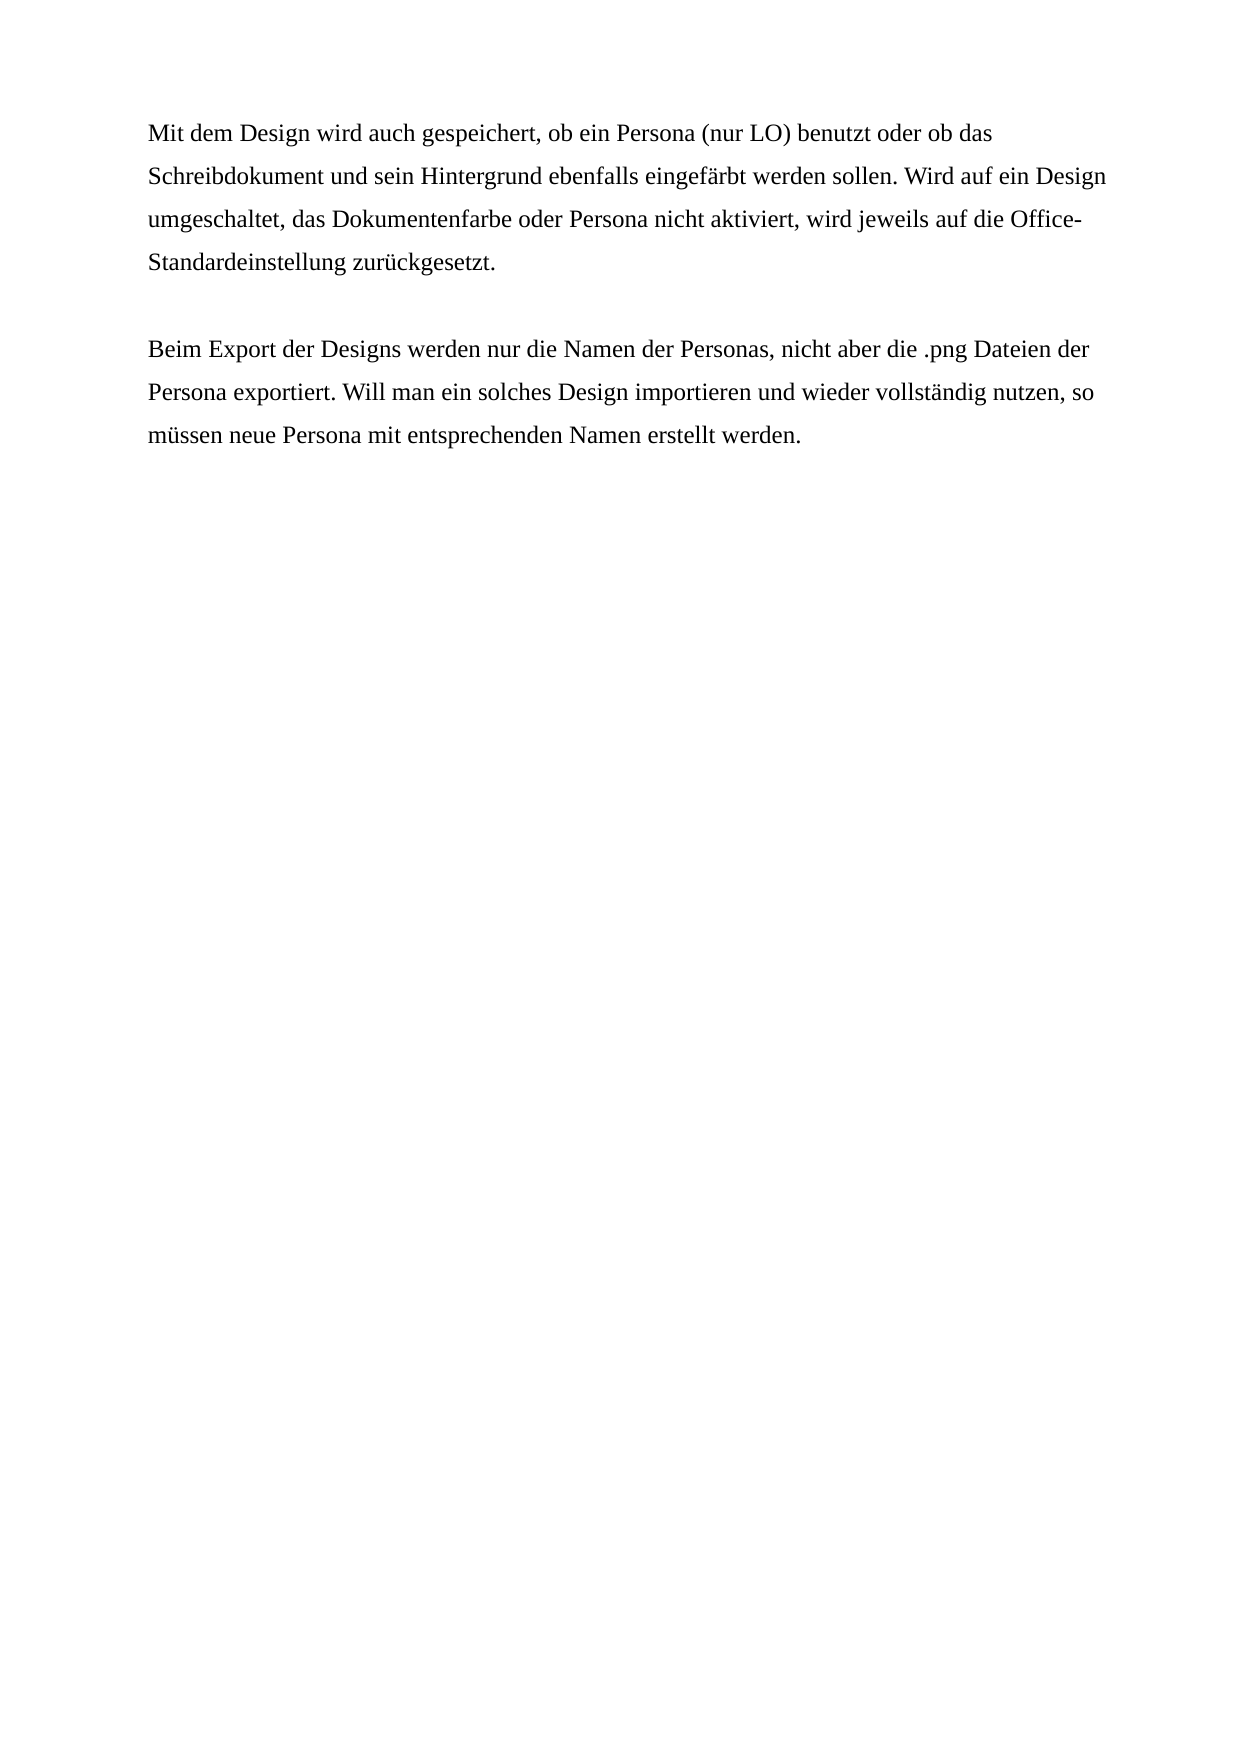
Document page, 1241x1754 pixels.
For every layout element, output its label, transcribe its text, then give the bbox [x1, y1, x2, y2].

text Beim Export der Designs werden nur die Namen der Personas, nicht aber die .png Dateien der Persona exportiert. Will man ein solches Design importieren und wieder vollständig nutzen, so müssen neue Persona mit entsprechenden Namen erstellt werden. [148, 334, 1122, 449]
text Mit dem Design wird auch gespeichert, ob ein Persona (nur LO) benutzt oder ob das Schreibdokument und sein Hintergrund ebenfalls eingefärbt werden sollen. Wird auf ein Design umgeschaltet, das Dokumentenfarbe oder Persona nicht aktiviert, wird jeweils auf die Office-Standardeinstellung zurückgesetzt. [148, 118, 1122, 276]
